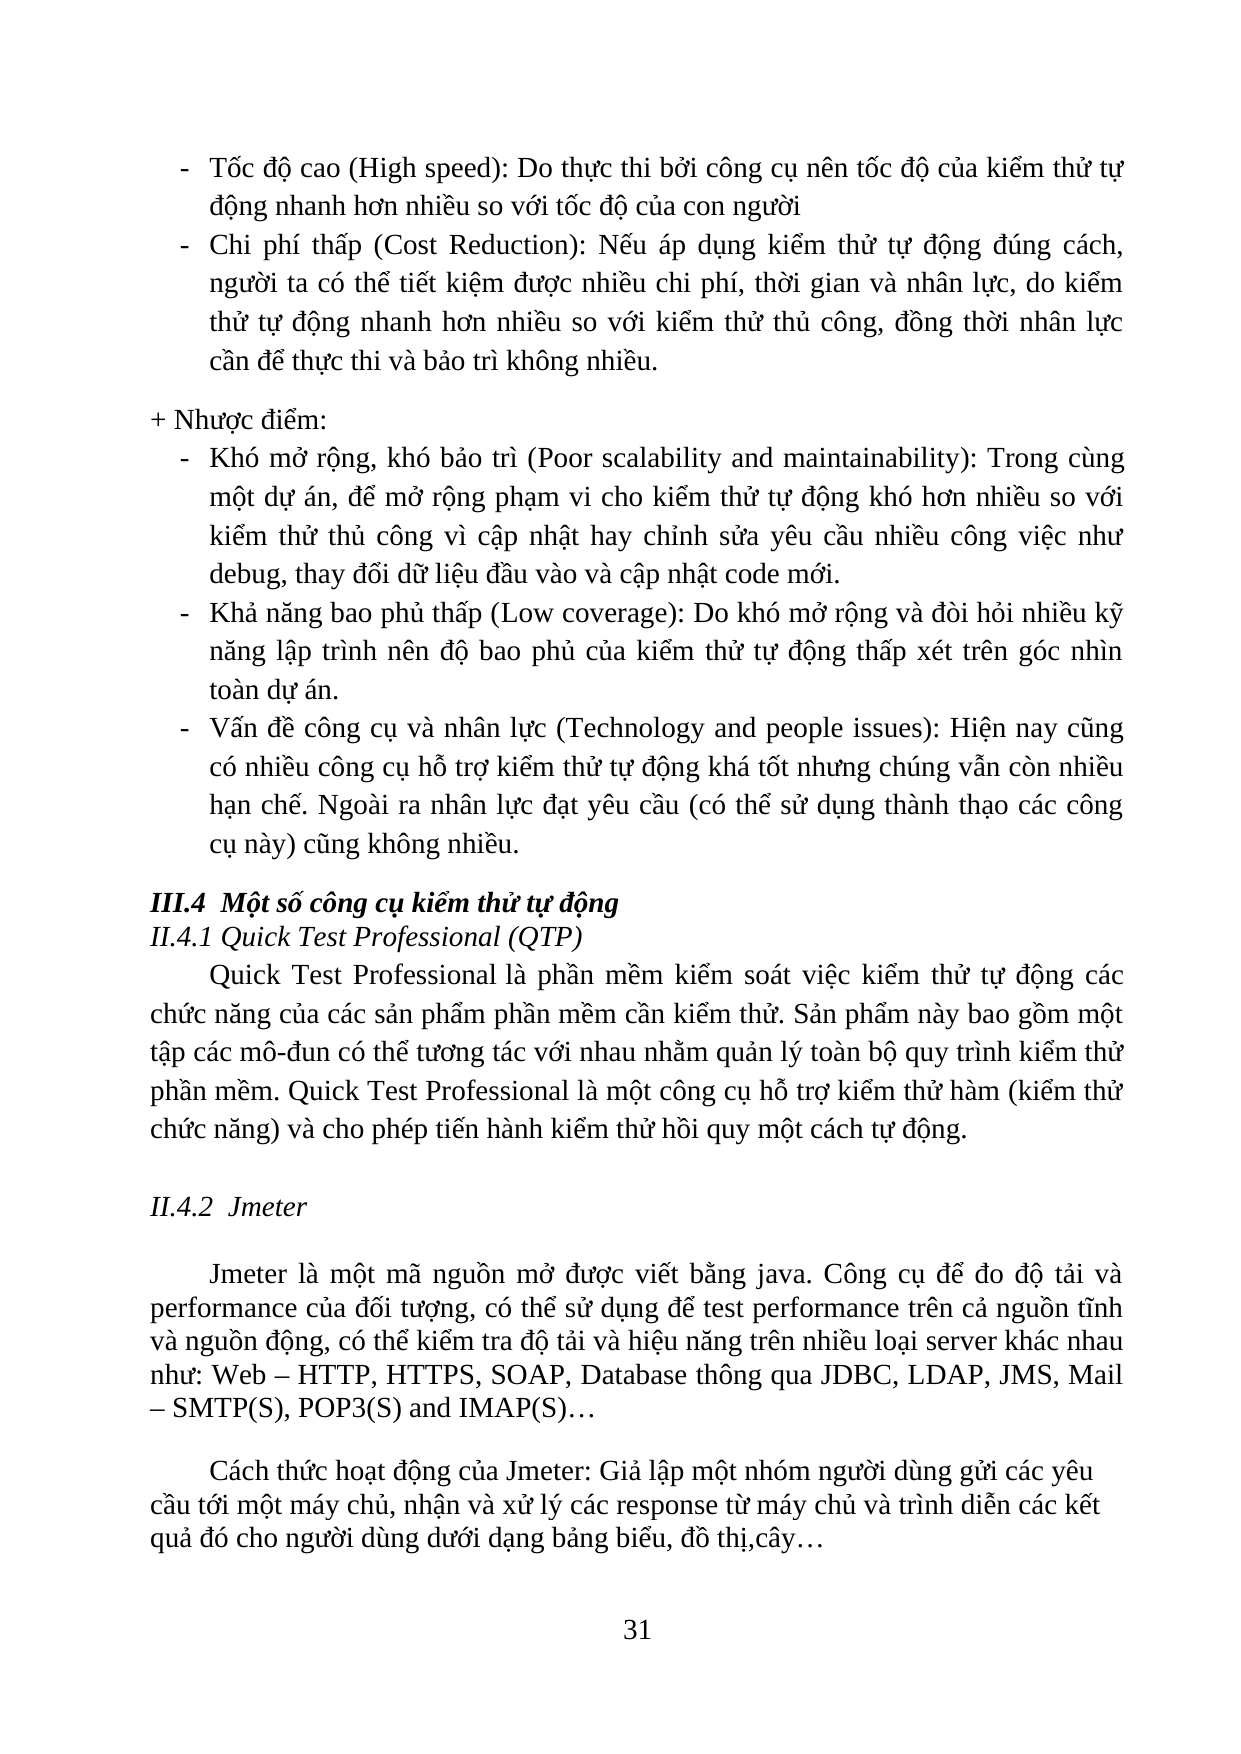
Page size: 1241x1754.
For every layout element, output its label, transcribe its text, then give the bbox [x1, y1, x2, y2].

text + Nhược điểm: [150, 402, 1125, 436]
list Vấn đề công cụ và nhân lực (Technology and people issues): Hiện nay cũng có nhiều công cụ hỗ trợ kiểm thử tự động khá tốt nhưng chúng vẫn còn nhiều hạn chế. Ngoài ra nhân lực đạt yêu cầu (có thể sử dụng thành thạo các công cụ này) cũng không nhiều. [179, 710, 1125, 859]
text Quick Test Professional là phần mềm kiểm soát việc kiểm thử tự động các chức năng của các sản phẩm phần mềm cần kiểm thử. Sản phẩm này bao gồm một tập các mô-đun có thể tương tác với nhau nhằm quản lý toàn bộ quy trình kiểm thử phần mềm. Quick Test Professional là một công cụ hỗ trợ kiểm thử hàm (kiểm thử chức năng) và cho phép tiến hành kiểm thử hồi quy một cách tự động. [150, 957, 1125, 1145]
text Cách thức hoạt động của Jmeter: Giả lập một nhóm người dùng gửi các yêu cầu tới một máy chủ, nhận và xử lý các response từ máy chủ và trình diễn các kết quả đó cho người dùng dưới dạng bảng biểu, đồ thị,cây… [150, 1453, 1125, 1554]
subtitle III.4 Một số công cụ kiểm thử tự động [150, 885, 1125, 919]
list Tốc độ cao (High speed): Do thực thi bởi công cụ nên tốc độ của kiểm thử tự động nhanh hơn nhiều so với tốc độ của con người [179, 150, 1125, 222]
text II.4.2 Jmeter [150, 1189, 1125, 1222]
list Chi phí thấp (Cost Reduction): Nếu áp dụng kiểm thử tự động đúng cách, người ta có thể tiết kiệm được nhiều chi phí, thời gian và nhân lực, do kiểm thử tự động nhanh hơn nhiều so với kiểm thử thủ công, đồng thời nhân lực cần để thực thi và bảo trì không nhiều. [179, 227, 1125, 376]
list Khó mở rộng, khó bảo trì (Poor scalability and maintainability): Trong cùng một dự án, để mở rộng phạm vi cho kiểm thử tự động khó hơn nhiều so với kiểm thử thủ công vì cập nhật hay chỉnh sửa yêu cầu nhiều công việc như debug, thay đổi dữ liệu đầu vào và cập nhật code mới. [179, 441, 1125, 590]
text Jmeter là một mã nguồn mở được viết bằng java. Công cụ để đo độ tải và performance của đối tượng, có thể sử dụng để test performance trên cả nguồn tĩnh và nguồn động, có thể kiểm tra độ tải và hiệu năng trên nhiều loại server khác nhau như: Web – HTTP, HTTPS, SOAP, Database thông qua JDBC, LDAP, JMS, Mail – SMTP(S), POP3(S) and IMAP(S)… [150, 1256, 1125, 1424]
text II.4.1 Quick Test Professional (QTP) [150, 919, 1125, 952]
list Khả năng bao phủ thấp (Low coverage): Do khó mở rộng và đòi hỏi nhiều kỹ năng lập trình nên độ bao phủ của kiểm thử tự động thấp xét trên góc nhìn toàn dự án. [179, 595, 1125, 705]
